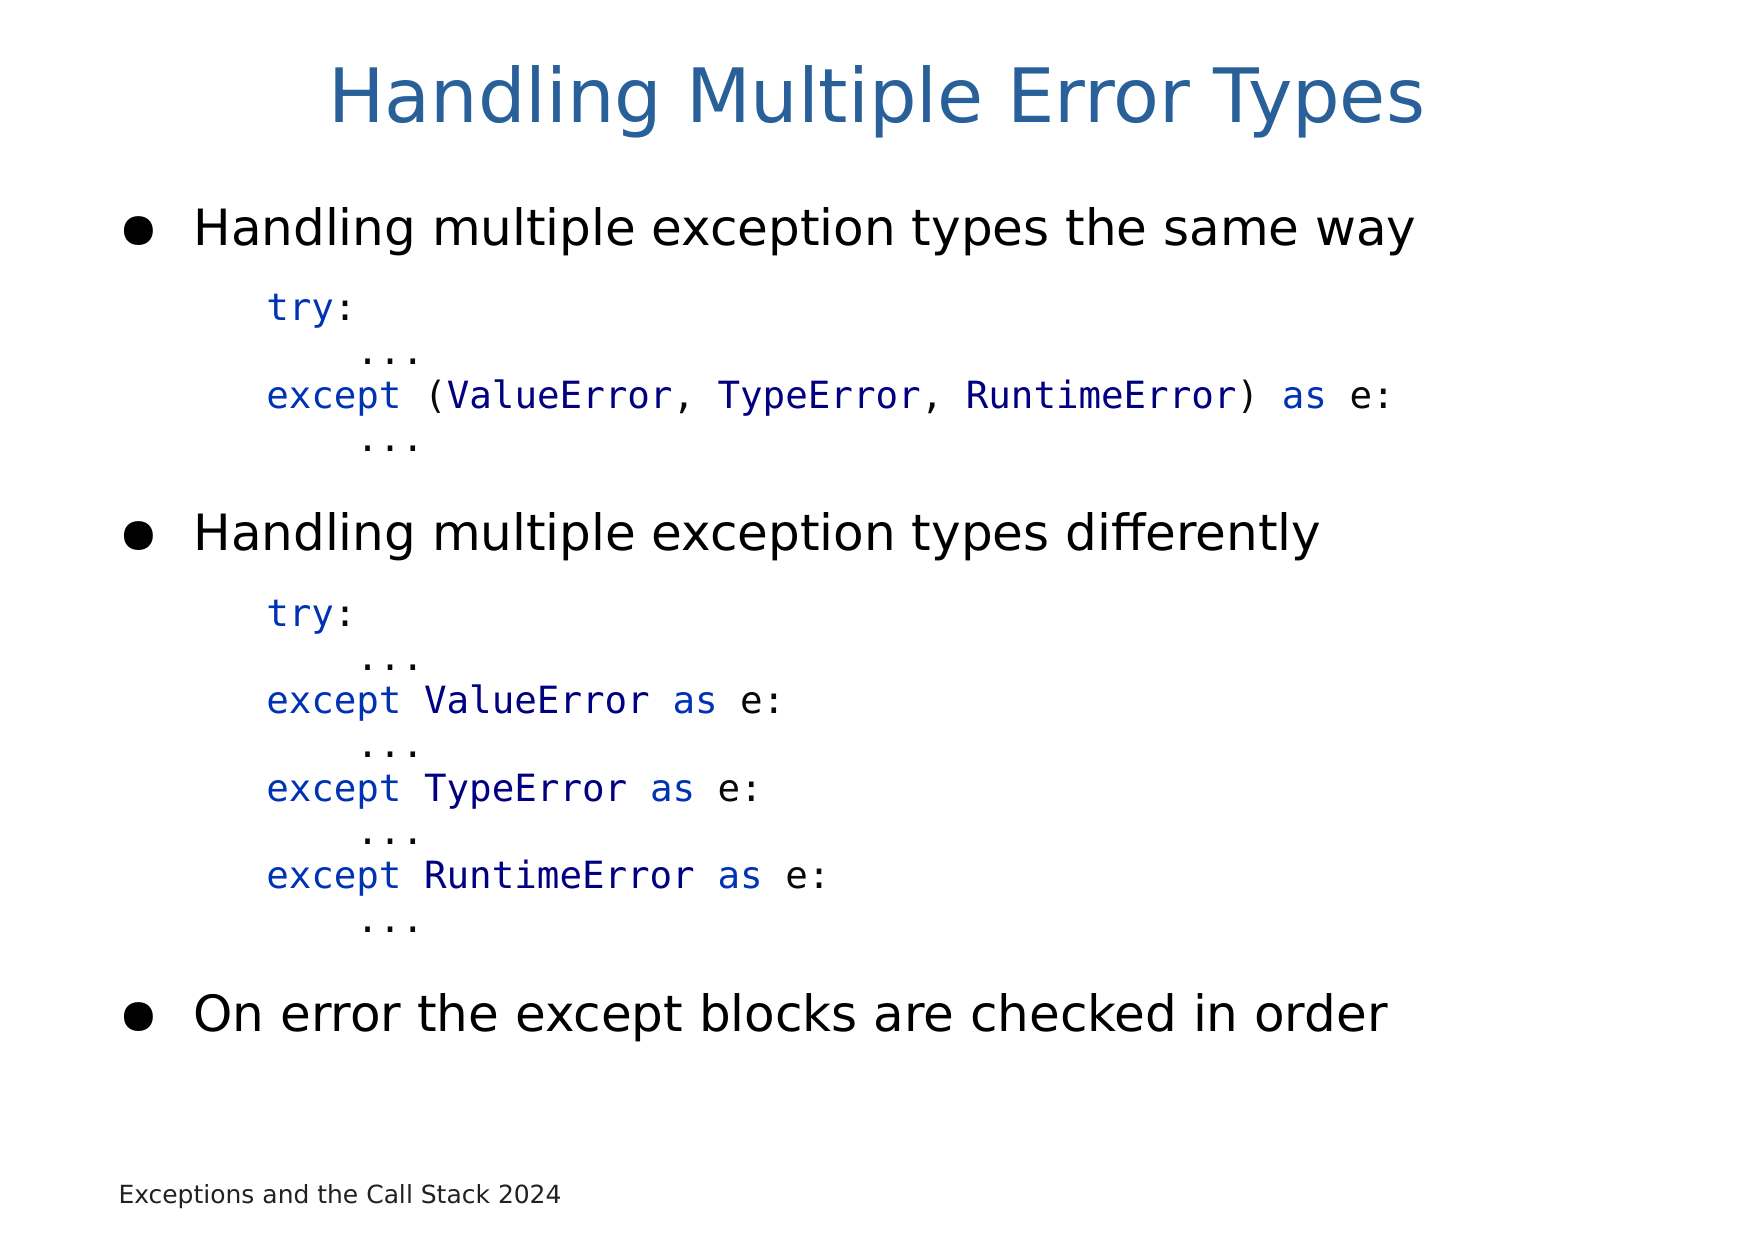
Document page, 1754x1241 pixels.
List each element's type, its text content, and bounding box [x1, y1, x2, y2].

text try: ... except ValueError as e: ... except TypeError as e: ... except RuntimeError as e: ... [266, 592, 1636, 941]
list On error the except blocks are checked in order [118, 984, 1636, 1043]
list Handling multiple exception types the same way [118, 199, 1636, 257]
text try: ... except (ValueError, TypeError, RuntimeError) as e: ... [266, 286, 1636, 504]
text Handling Multiple Error Types [118, 53, 1636, 140]
list Handling multiple exception types differently [118, 504, 1636, 562]
